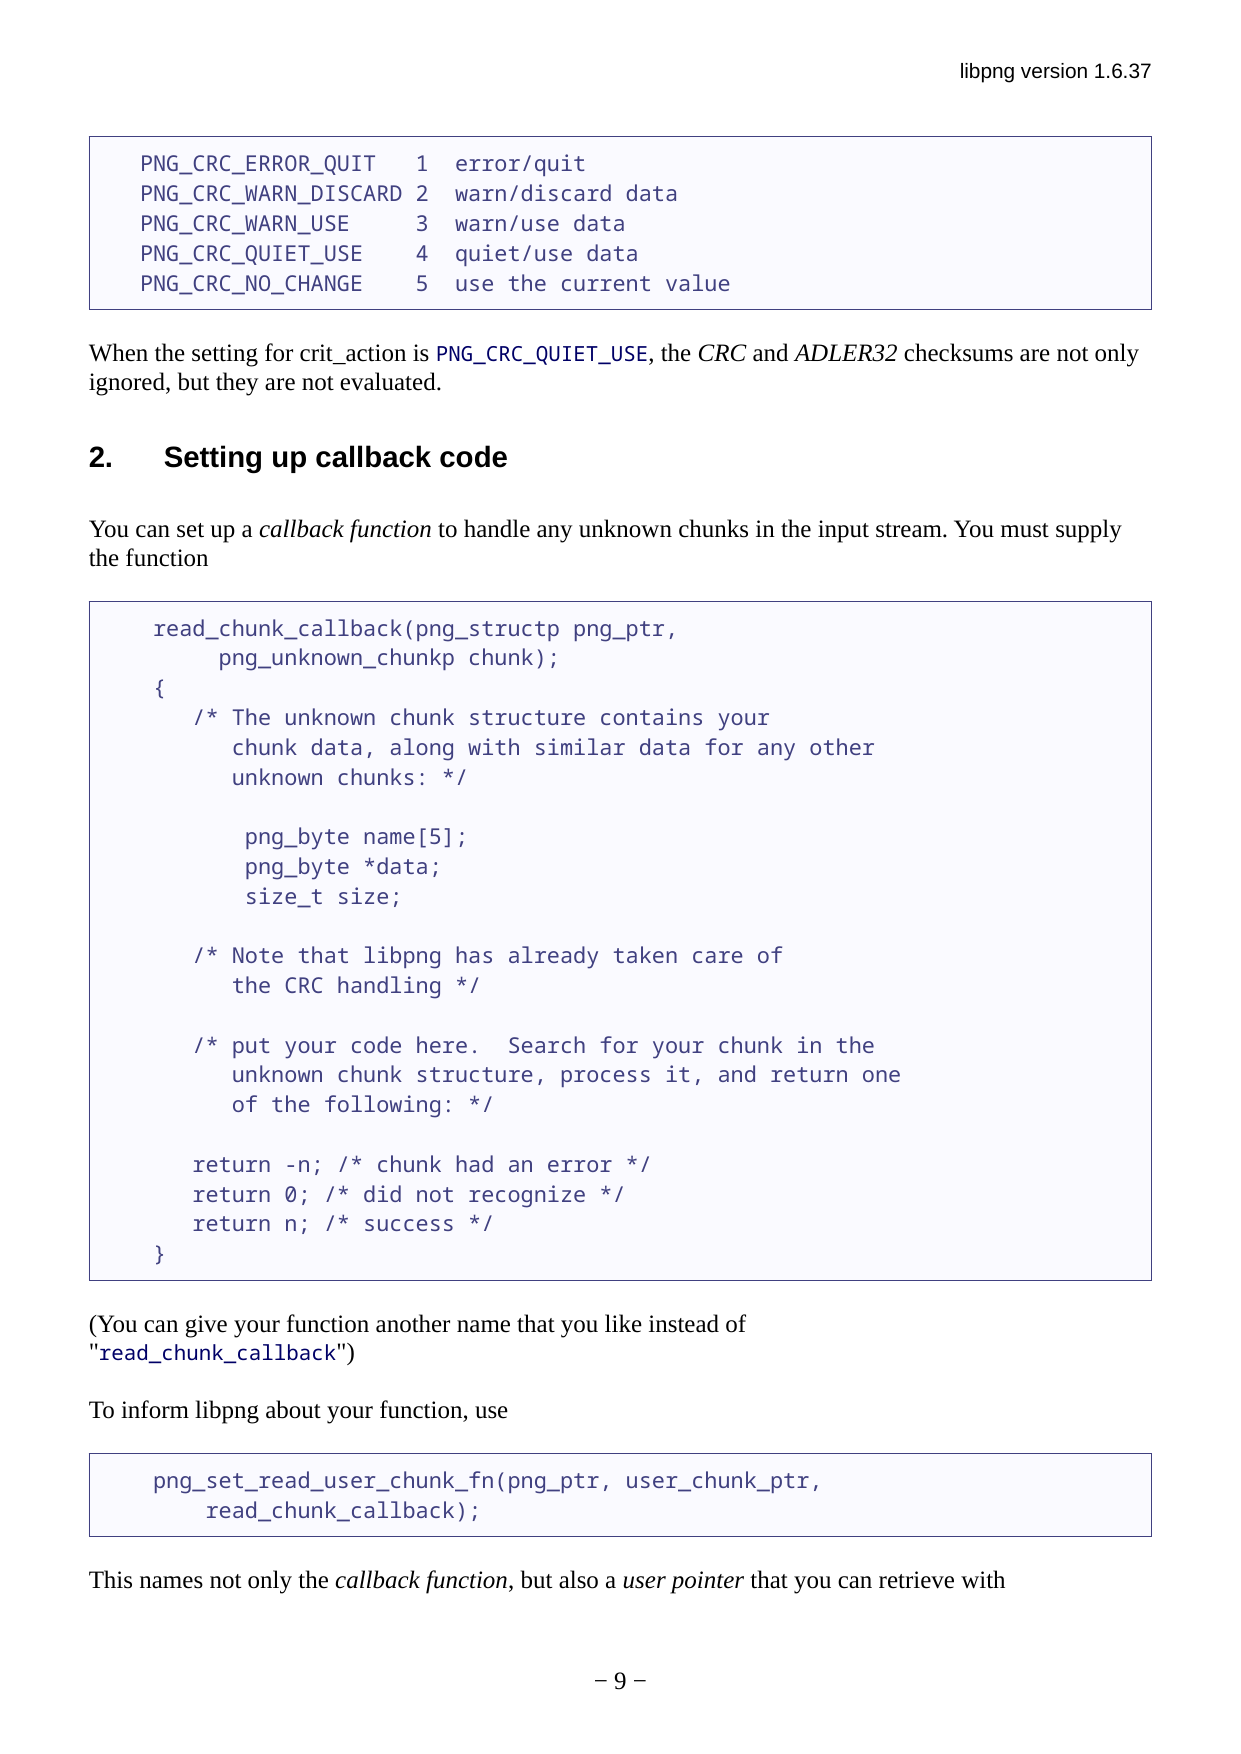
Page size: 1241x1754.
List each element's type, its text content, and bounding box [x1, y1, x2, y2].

text of the following: */ [90, 1077, 1151, 1107]
text return -n; /* chunk had an error */ [90, 1137, 1151, 1167]
text unknown chunks: */ [90, 750, 1151, 779]
text PNG_CRC_WARN_DISCARD 2 warn/discard data [90, 166, 1151, 196]
text unknown chunk structure, process it, and return one [90, 1048, 1151, 1077]
text PNG_CRC_WARN_USE 3 warn/use data [90, 196, 1151, 226]
text png_byte name[5]; [90, 809, 1151, 839]
text } [90, 1226, 1151, 1280]
text /* put your code here. Search for your chunk in the [90, 1018, 1151, 1048]
text (You can give your function another name that you like instead of [88, 1309, 1152, 1337]
text To inform libpng about your function, use [88, 1396, 1152, 1424]
text read_chunk_callback(png_structp png_ptr, [90, 602, 1151, 631]
text png_unknown_chunkp chunk); [90, 631, 1151, 660]
text PNG_CRC_ERROR_QUIT 1 error/quit [90, 137, 1151, 166]
text /* Note that libpng has already taken care of [90, 928, 1151, 958]
text { [90, 660, 1151, 690]
text When the setting for crit_action is PNG_CRC_QUIET_USE, the CRC and ADLER32 checksums are not only ignored, but they are not evaluated. [88, 338, 1152, 396]
text This names not only the callback function, but also a user pointer that you can retrieve with [88, 1565, 1152, 1594]
text return 0; /* did not recognize */ [90, 1167, 1151, 1197]
text "read_chunk_callback") [88, 1337, 1152, 1367]
text return n; /* success */ [90, 1197, 1151, 1226]
text You can set up a callback function to handle any unknown chunks in the input stream. You must supply the function [88, 514, 1152, 572]
text the CRC handling */ [90, 958, 1151, 988]
text size_t size; [90, 869, 1151, 899]
text PNG_CRC_NO_CHANGE 5 use the current value [90, 256, 1151, 309]
text read_chunk_callback); [90, 1483, 1151, 1536]
subtitle Setting up callback code [88, 439, 1152, 473]
text png_byte *data; [90, 839, 1151, 869]
text PNG_CRC_QUIET_USE 4 quiet/use data [90, 226, 1151, 256]
text /* The unknown chunk structure contains your [90, 690, 1151, 720]
text png_set_read_user_chunk_fn(png_ptr, user_chunk_ptr, [90, 1454, 1151, 1483]
text chunk data, along with similar data for any other [90, 720, 1151, 750]
